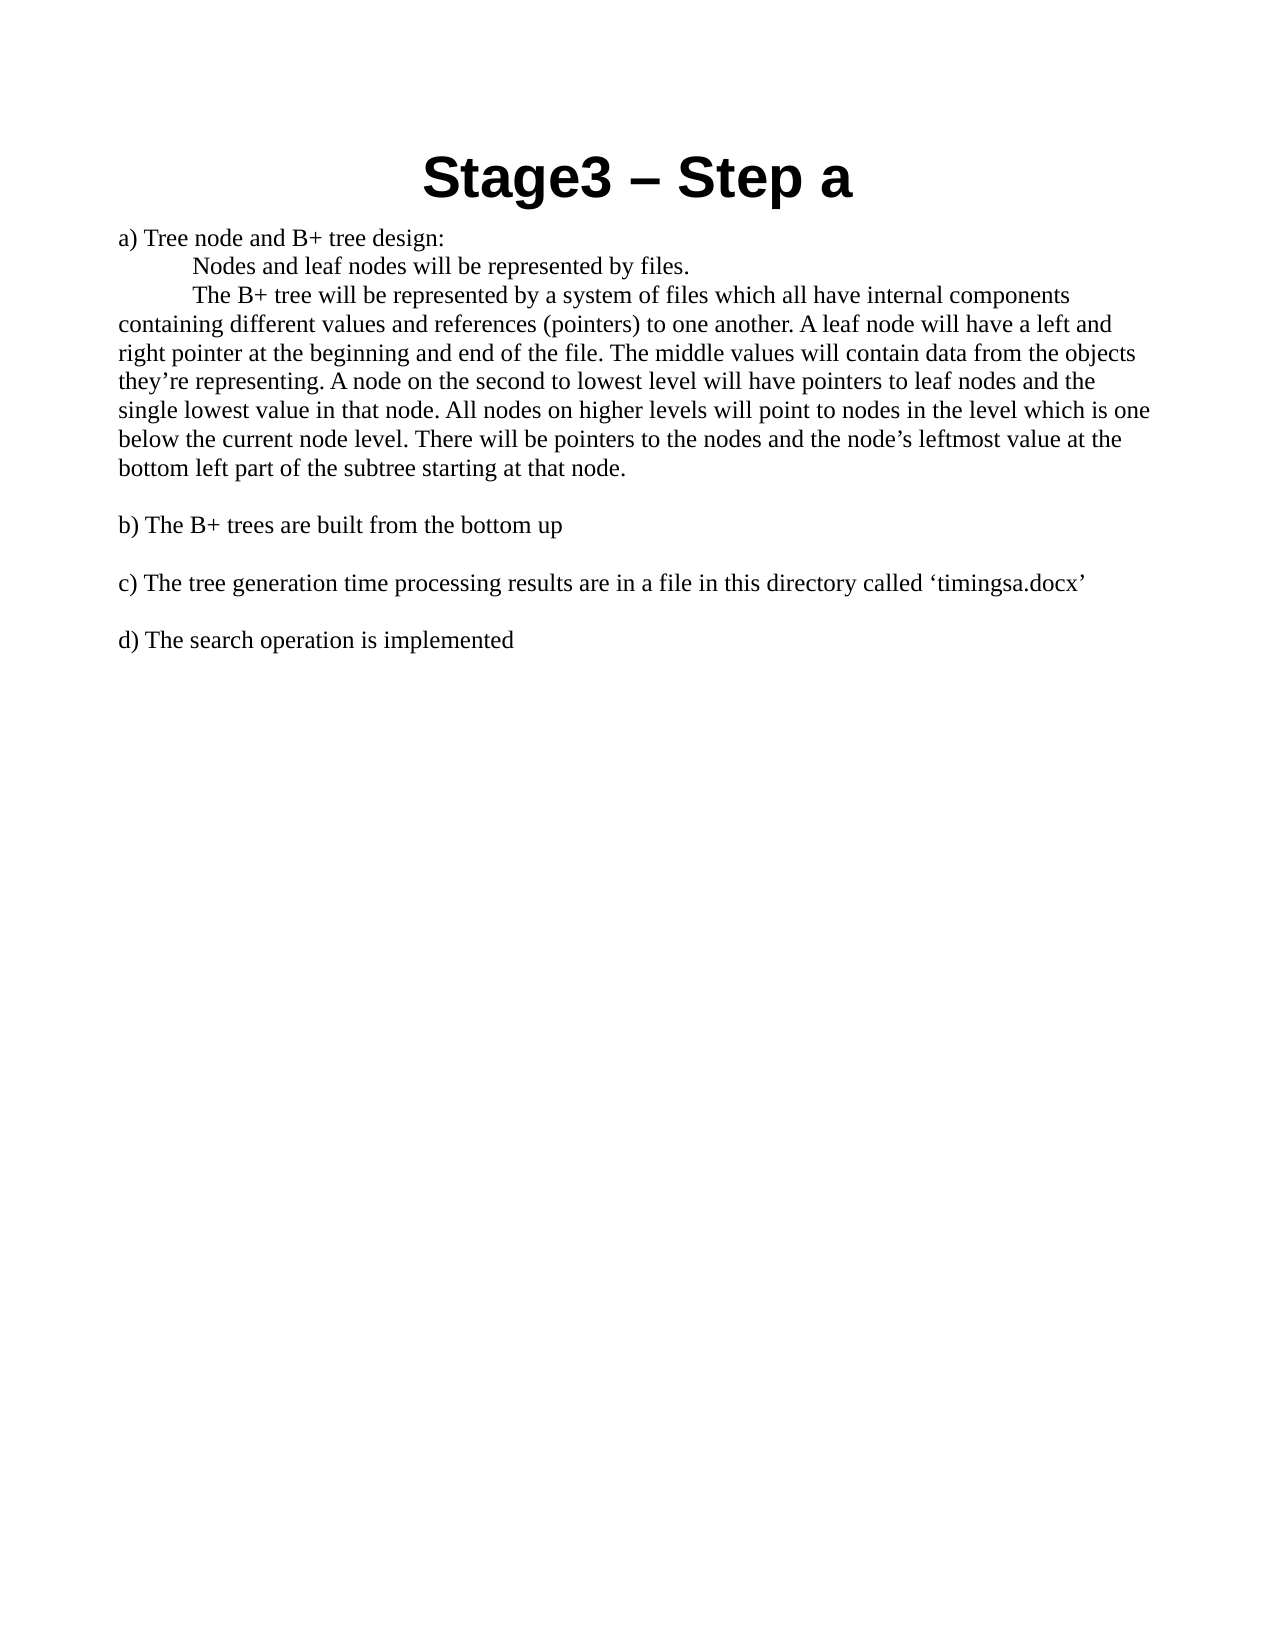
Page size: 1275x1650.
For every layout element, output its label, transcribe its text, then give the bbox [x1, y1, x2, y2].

text c) The tree generation time processing results are in a file in this directory called ‘timingsa.docx’ [118, 568, 1157, 596]
text The B+ tree will be represented by a system of files which all have internal components containing different values and references (pointers) to one another. A leaf node will have a left and right pointer at the beginning and end of the file. The middle values will contain data from the objects they’re representing. A node on the second to lowest level will have pointers to leaf nodes and the single lowest value in that node. All nodes on higher levels will point to nodes in the level which is one below the current node level. There will be pointers to the nodes and the node’s leftmost value at the bottom left part of the subtree starting at that node. [118, 280, 1157, 481]
title Stage3 – Step a [118, 143, 1157, 210]
text d) The search operation is implemented [118, 625, 1157, 654]
text b) The B+ trees are built from the bottom up [118, 510, 1157, 539]
text Nodes and leaf nodes will be represented by files. [118, 251, 1157, 280]
text a) Tree node and B+ tree design: [118, 223, 1157, 251]
